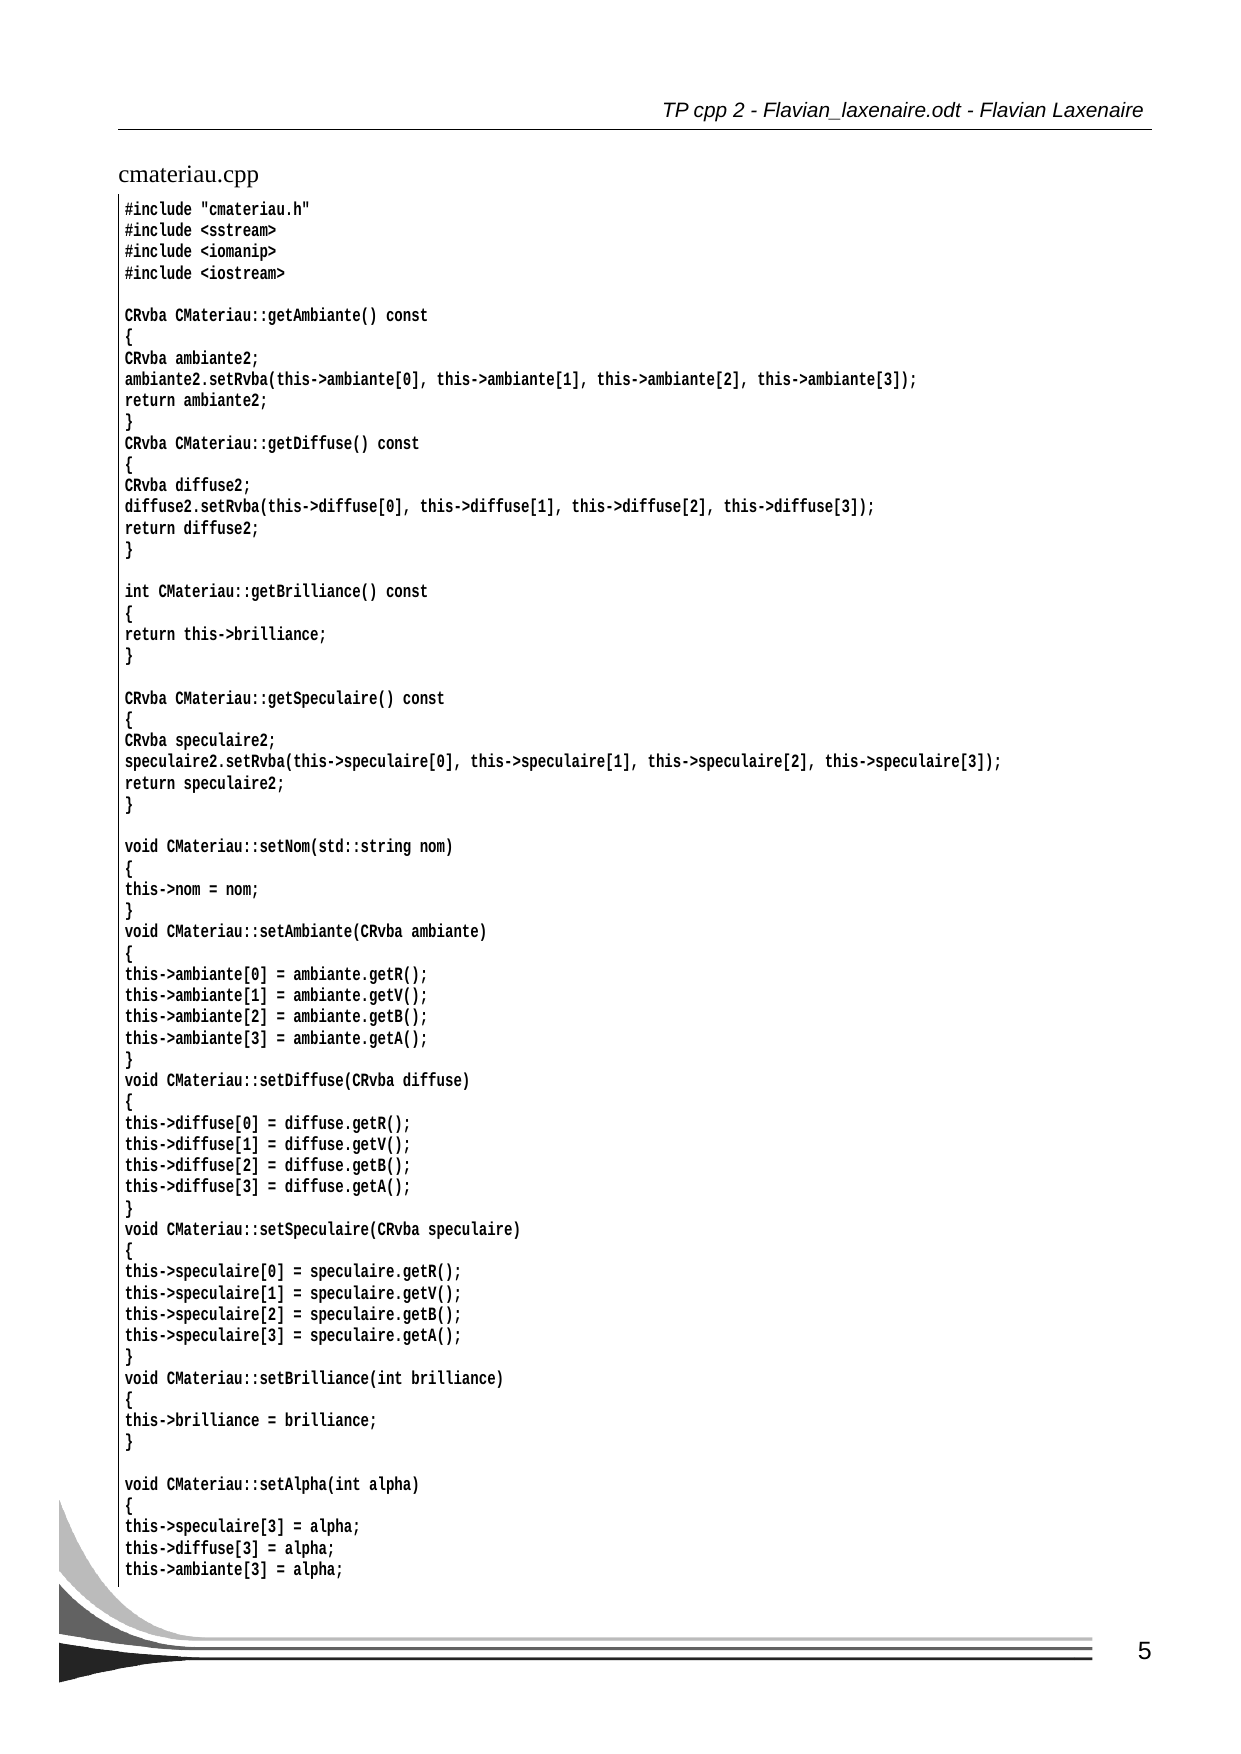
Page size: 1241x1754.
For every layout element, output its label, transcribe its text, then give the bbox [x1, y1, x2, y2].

text } [119, 1050, 1152, 1071]
text void CMateriau::setAmbiante(CRvba ambiante) [119, 922, 1152, 943]
text { [119, 1390, 1152, 1411]
text CRvba CMateriau::getDiffuse() const [119, 433, 1152, 455]
text void CMateriau::setDiffuse(CRvba diffuse) [119, 1071, 1152, 1092]
text void CMateriau::setSpeculaire(CRvba speculaire) [119, 1220, 1152, 1241]
text } [119, 646, 1152, 667]
text #include <iostream> [119, 263, 1152, 285]
text this->ambiante[2] = ambiante.getB(); [119, 1007, 1152, 1028]
text this->brilliance = brilliance; [119, 1411, 1152, 1432]
text ambiante2.setRvba(this->ambiante[0], this->ambiante[1], this->ambiante[2], this->ambiante[3]); [119, 370, 1152, 391]
text this->ambiante[3] = alpha; [1093, 1560, 1152, 1587]
text void CMateriau::setNom(std::string nom) [119, 837, 1152, 858]
text CRvba CMateriau::getAmbiante() const [119, 306, 1152, 327]
text { [119, 858, 1152, 880]
text } [119, 795, 1152, 816]
text this->diffuse[0] = diffuse.getR(); [119, 1113, 1152, 1135]
text this->diffuse[3] = alpha; [1093, 1538, 1152, 1560]
text CRvba speculaire2; [119, 731, 1152, 752]
text { [119, 455, 1152, 476]
text this->speculaire[3] = alpha; [1093, 1517, 1152, 1538]
text } [119, 1198, 1152, 1220]
text this->ambiante[0] = ambiante.getR(); [119, 965, 1152, 986]
text } [119, 901, 1152, 922]
text this->diffuse[1] = diffuse.getV(); [119, 1135, 1152, 1156]
text CRvba CMateriau::getSpeculaire() const [119, 688, 1152, 710]
text #include "cmateriau.h" [119, 194, 1152, 221]
text { [119, 327, 1152, 348]
text diffuse2.setRvba(this->diffuse[0], this->diffuse[1], this->diffuse[2], this->diffuse[3]); [119, 497, 1152, 518]
text } [119, 412, 1152, 433]
text { [119, 603, 1152, 625]
text this->speculaire[0] = speculaire.getR(); [119, 1262, 1152, 1283]
text this->speculaire[3] = speculaire.getA(); [119, 1326, 1152, 1347]
text } [119, 1347, 1152, 1368]
text this->ambiante[1] = ambiante.getV(); [119, 986, 1152, 1007]
text #include <iomanip> [119, 242, 1152, 263]
text #include <sstream> [119, 221, 1152, 242]
text void CMateriau::setBrilliance(int brilliance) [119, 1368, 1152, 1390]
text { [119, 1241, 1152, 1262]
text return ambiante2; [119, 391, 1152, 412]
picture [59, 1500, 1093, 1683]
text void CMateriau::setAlpha(int alpha) [119, 1475, 1152, 1496]
text return speculaire2; [119, 773, 1152, 795]
text this->speculaire[2] = speculaire.getB(); [119, 1305, 1152, 1326]
text this->ambiante[3] = ambiante.getA(); [119, 1028, 1152, 1050]
text return this->brilliance; [119, 625, 1152, 646]
text this->diffuse[3] = diffuse.getA(); [119, 1177, 1152, 1198]
text return diffuse2; [119, 518, 1152, 540]
text { [119, 1496, 1152, 1517]
text } [119, 540, 1152, 561]
text cmateriau.cpp [118, 159, 1152, 188]
text { [119, 943, 1152, 965]
text int CMateriau::getBrilliance() const [119, 582, 1152, 603]
text } [119, 1432, 1152, 1453]
text CRvba ambiante2; [119, 348, 1152, 370]
text { [119, 1092, 1152, 1113]
text { [119, 710, 1152, 731]
text this->nom = nom; [119, 880, 1152, 901]
text CRvba diffuse2; [119, 476, 1152, 497]
text this->diffuse[2] = diffuse.getB(); [119, 1156, 1152, 1177]
text this->speculaire[1] = speculaire.getV(); [119, 1283, 1152, 1305]
text speculaire2.setRvba(this->speculaire[0], this->speculaire[1], this->speculaire[2], this->speculaire[3]); [119, 752, 1152, 773]
